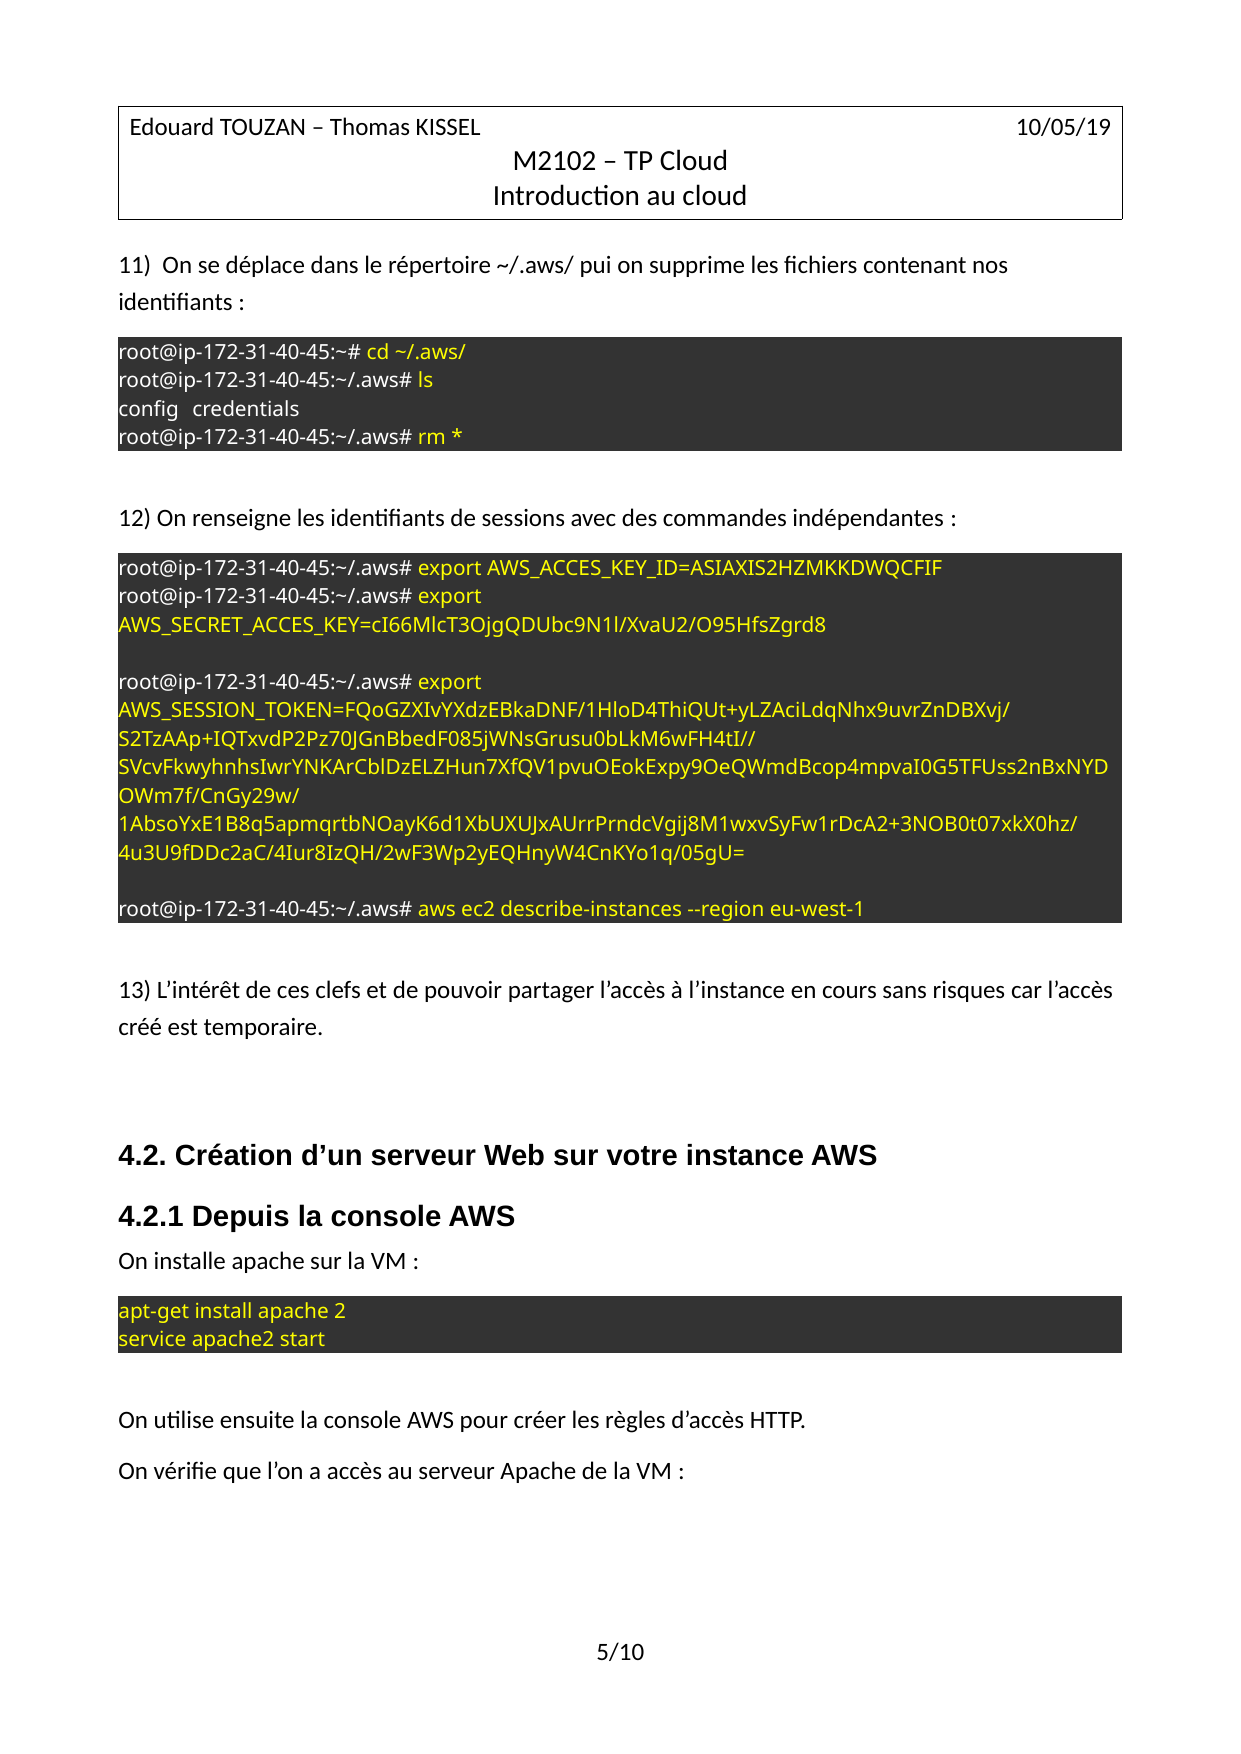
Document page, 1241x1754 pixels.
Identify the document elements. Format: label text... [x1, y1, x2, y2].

subtitle 4.2.1 Depuis la console AWS [118, 1198, 1122, 1232]
text config credentials [299, 394, 1122, 422]
text root@ip-172-31-40-45:~/.aws# export AWS_ACCES_KEY_ID=ASIAXIS2HZMKKDWQCFIF [942, 553, 1122, 582]
text root@ip-172-31-40-45:~/.aws# export AWS_SESSION_TOKEN=FQoGZXIvYXdzEBkaDNF/1HloD4ThiQUt+yLZAciLdqNhx9uvrZnDBXvj/S2TzAAp+IQTxvdP2Pz70JGnBbedF085jWNsGrusu0bLkM6wFH4tI//SVcvFkwyhnhsIwrYNKArCblDzELZHun7XfQV1pvuOEokExpy9OeQWmdBcop4mpvaI0G5TFUss2nBxNYDOWm7f/CnGy29w/1AbsoYxE1B8q5apmqrtbNOayK6d1XbUXUJxAUrrPrndcVgij8M1wxvSyFw1rDcA2+3NOB0t07xkX0hz/4u3U9fDDc2aC/4Iur8IzQH/2wF3Wp2yEQHnyW4CnKYo1q/05gU= [299, 667, 1122, 866]
text root@ip-172-31-40-45:~/.aws# aws ec2 describe-instances --region eu-west-1 [118, 894, 1122, 923]
subtitle 4.2. Création d’un serveur Web sur votre instance AWS [118, 1138, 1122, 1171]
text root@ip-172-31-40-45:~/.aws# export AWS_SECRET_ACCES_KEY=cI66MlcT3OjgQDUbc9N1l/XvaU2/O95HfsZgrd8 [487, 582, 1122, 638]
text service apache2 start [118, 1324, 1122, 1353]
text apt-get install apache 2 [118, 1296, 1122, 1324]
text On installe apache sur la VM : [118, 1245, 1122, 1275]
text 11) On se déplace dans le répertoire ~/.aws/ pui on supprime les fichiers contenant nos identifiants : [118, 249, 1122, 317]
text 13) L’intérêt de ces clefs et de pouvoir partager l’accès à l’instance en cours sans risques car l’accès créé est temporaire. [118, 974, 1122, 1041]
text On vérifie que l’on a accès au serveur Apache de la VM : [118, 1455, 1122, 1486]
text root@ip-172-31-40-45:~/.aws# rm * [118, 422, 1122, 451]
text root@ip-172-31-40-45:~# cd ~/.aws/ [466, 337, 1122, 366]
text On utilise ensuite la console AWS pour créer les règles d’accès HTTP. [118, 1404, 1122, 1434]
text root@ip-172-31-40-45:~/.aws# ls [433, 366, 1122, 394]
text 12) On renseigne les identifiants de sessions avec des commandes indépendantes : [118, 502, 1122, 533]
